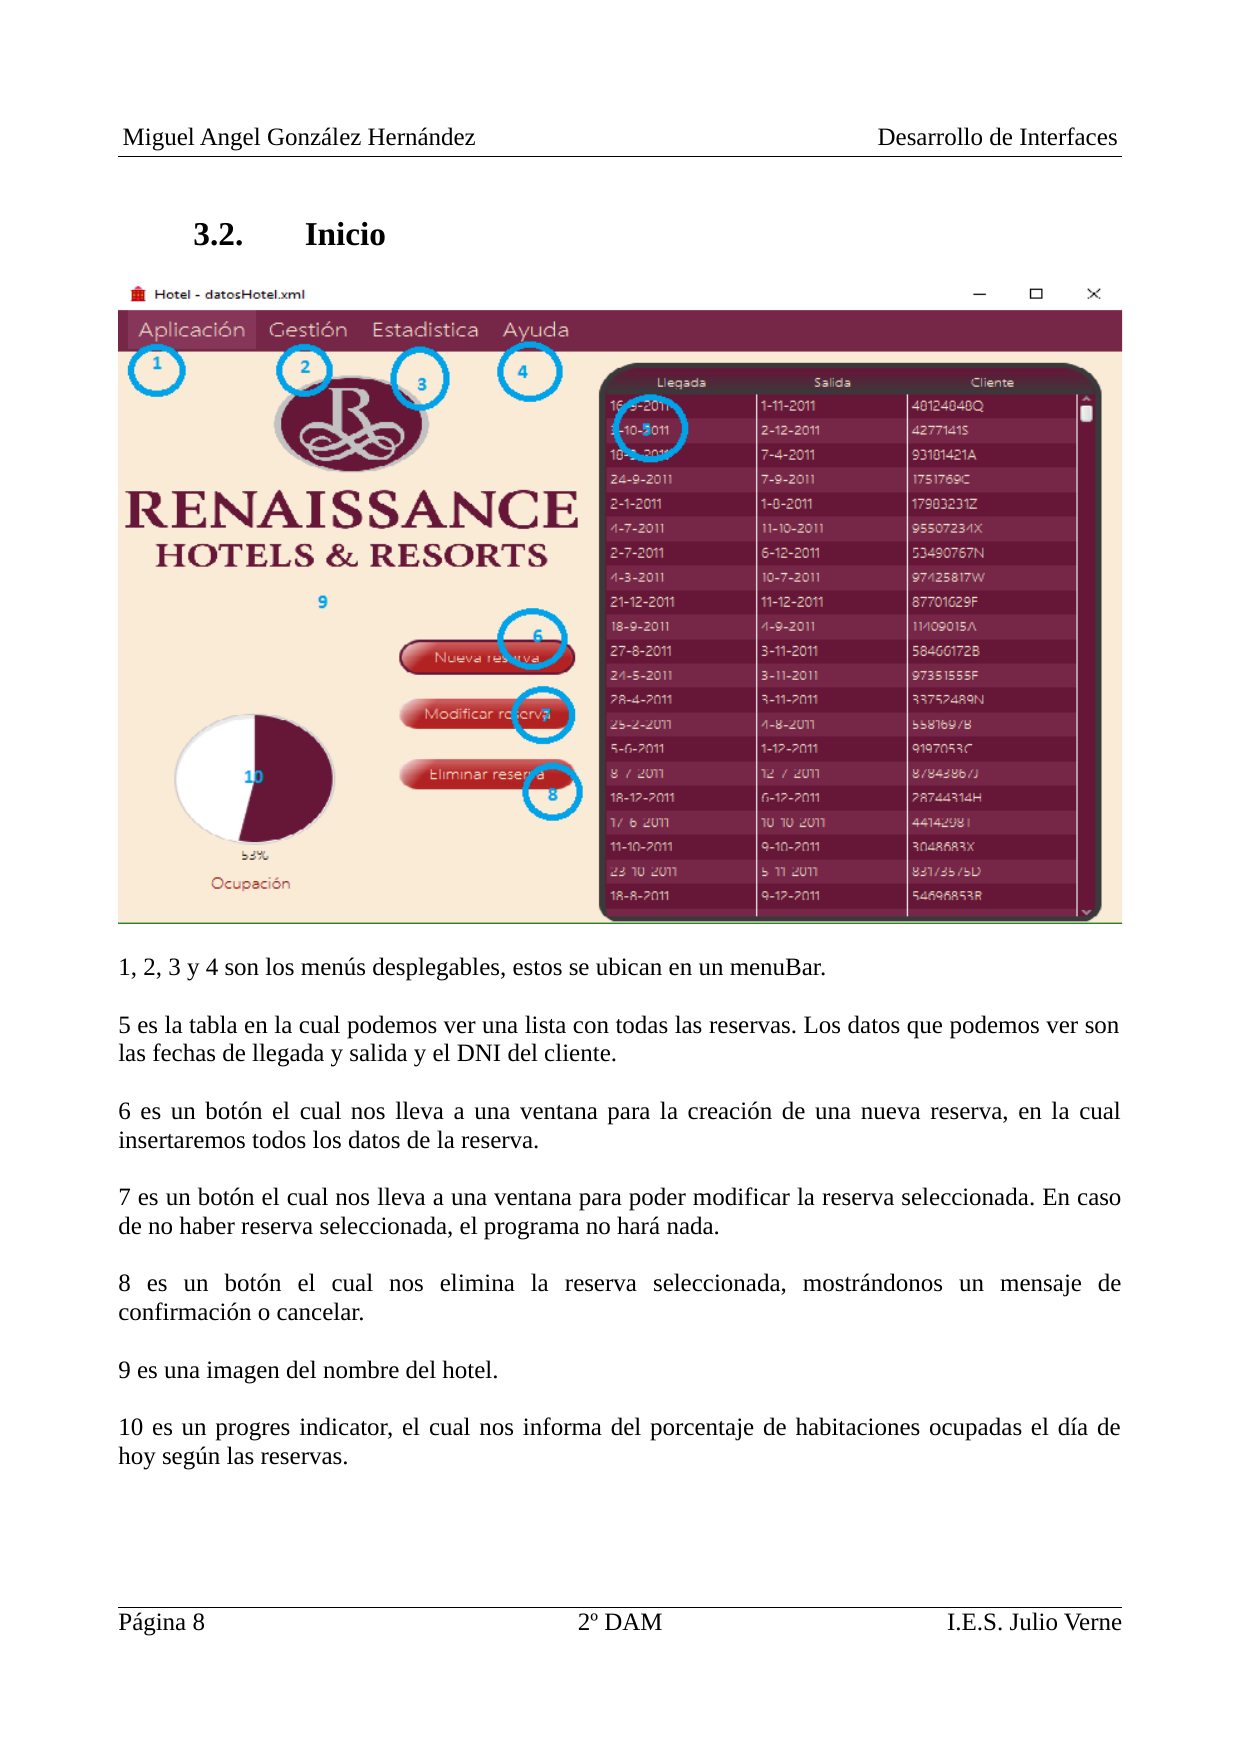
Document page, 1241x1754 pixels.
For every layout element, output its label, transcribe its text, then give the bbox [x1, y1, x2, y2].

picture [118, 281, 1123, 924]
list Inicio [193, 214, 1122, 252]
text 5 es la tabla en la cual podemos ver una lista con todas las reservas. Los datos que podemos ver son las fechas de llegada y salida y el DNI del cliente. [118, 1010, 1122, 1067]
text 6 es un botón el cual nos lleva a una ventana para la creación de una nueva reserva, en la cual insertaremos todos los datos de la reserva. [118, 1096, 1122, 1153]
text 7 es un botón el cual nos lleva a una ventana para poder modificar la reserva seleccionada. En caso de no haber reserva seleccionada, el programa no hará nada. [118, 1182, 1122, 1240]
text 10 es un progres indicator, el cual nos informa del porcentaje de habitaciones ocupadas el día de hoy según las reservas. [118, 1412, 1122, 1470]
text 9 es una imagen del nombre del hotel. [118, 1355, 1122, 1383]
text 1, 2, 3 y 4 son los menús desplegables, estos se ubican en un menuBar. [118, 952, 1122, 981]
text 8 es un botón el cual nos elimina la reserva seleccionada, mostrándonos un mensaje de confirmación o cancelar. [118, 1268, 1122, 1326]
